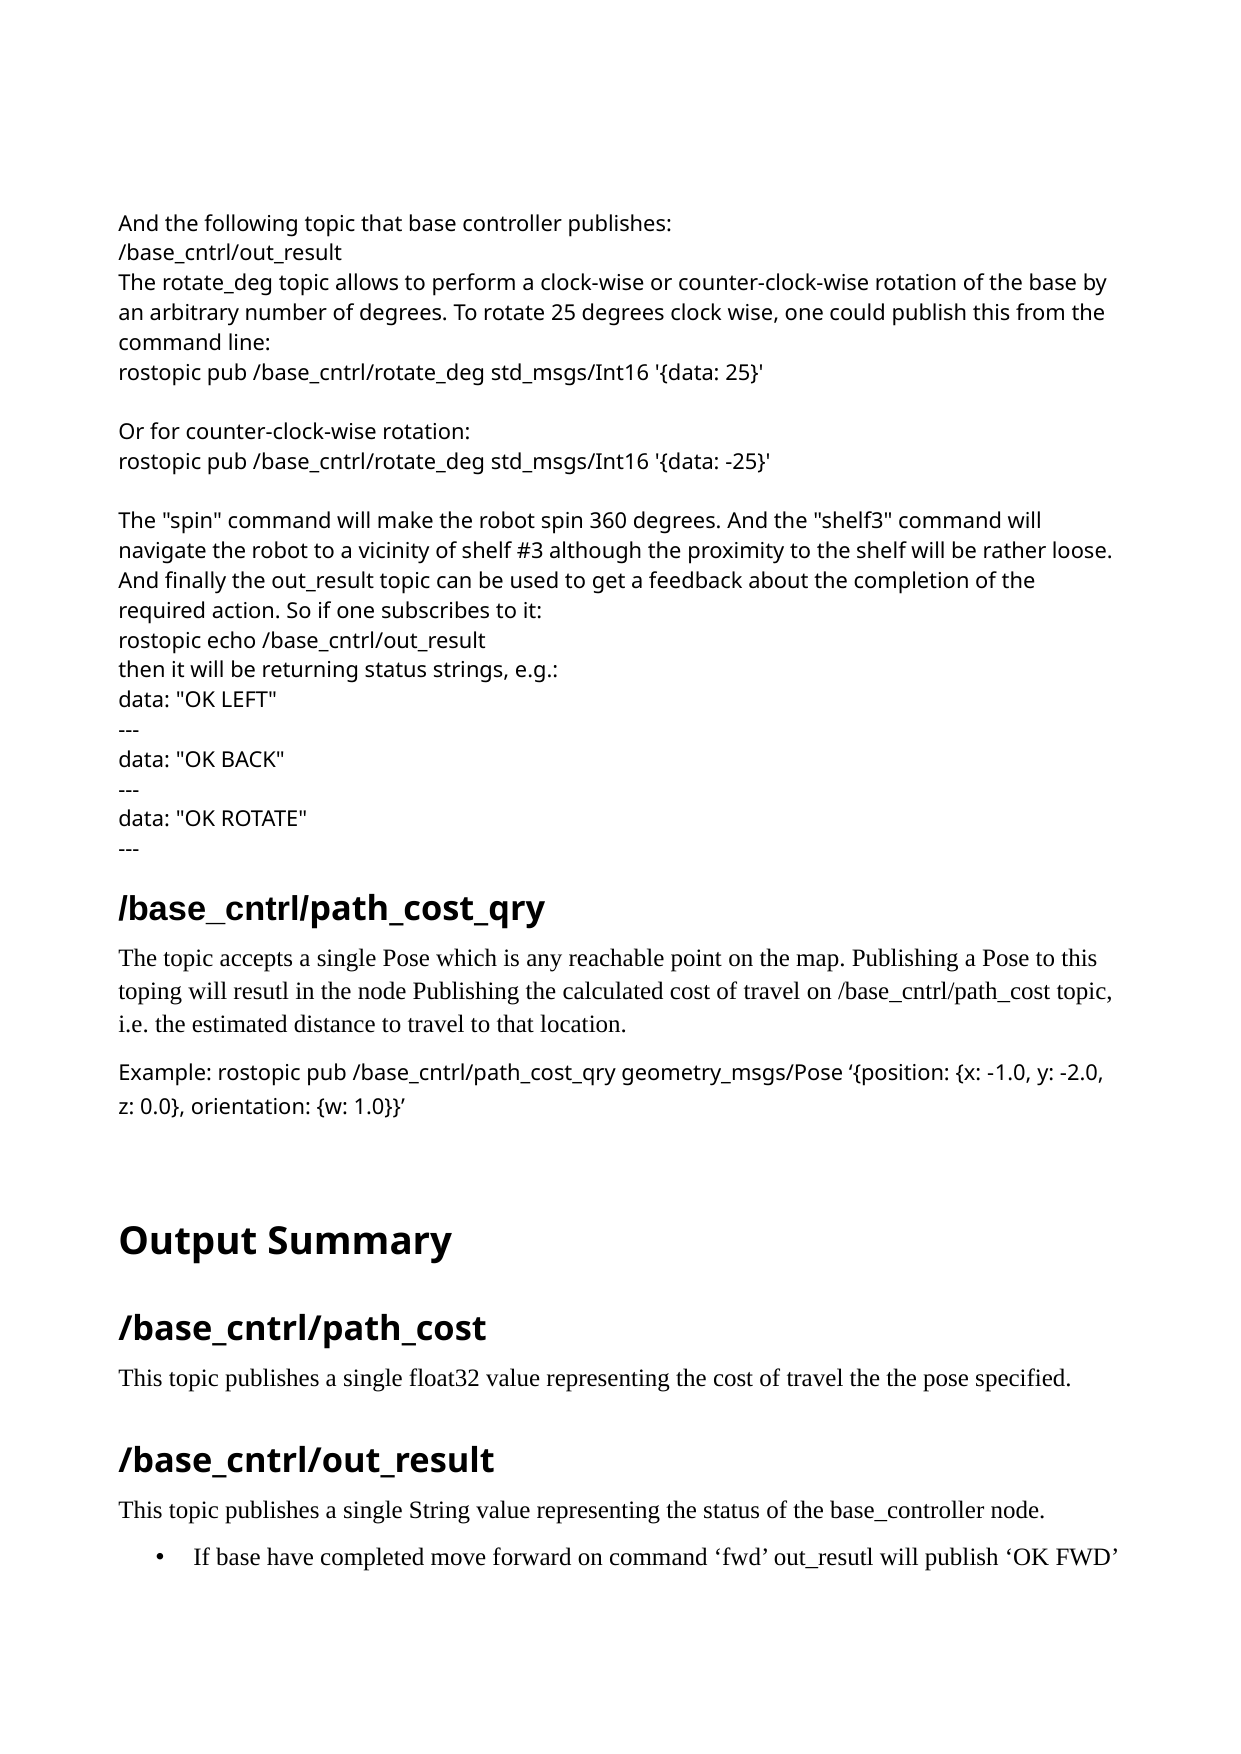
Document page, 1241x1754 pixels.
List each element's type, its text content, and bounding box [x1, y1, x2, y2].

text Example: rostopic pub /base_cntrl/path_cost_qry geometry_msgs/Pose ‘{position: {x: -1.0, y: -2.0, z: 0.0}, orientation: {w: 1.0}}’ [118, 1057, 1122, 1121]
text The topic accepts a single Pose which is any reachable point on the map. Publishing a Pose to this toping will resutl in the node Publishing the calculated cost of travel on /base_cntrl/path_cost topic, i.e. the estimated distance to travel to that location. [118, 943, 1122, 1038]
list If base have completed move forward on command ‘fwd’ out_resutl will publish ‘OK FWD’ [156, 1542, 1122, 1571]
subtitle /base_cntrl/out_result [118, 1435, 1122, 1482]
text then it will be returning status strings, e.g.: data: "OK LEFT" --- data: "OK BACK" --- data: "OK ROTATE" --- [118, 654, 1122, 863]
text rostopic echo /base_cntrl/out_result [118, 624, 1122, 654]
subtitle /base_cntrl/path_cost_qry [118, 884, 1122, 931]
text This topic publishes a single float32 value representing the cost of travel the the pose specified. [118, 1363, 1122, 1392]
text This topic publishes a single String value representing the status of the base_controller node. [118, 1495, 1122, 1523]
text rostopic pub /base_cntrl/rotate_deg std_msgs/Int16 '{data: 25}' Or for counter-clock-wise rotation: rostopic pub /base_cntrl/rotate_deg std_msgs/Int16 '{data: -25}' The "spin" command will make the robot spin 360 degrees. And the "shelf3" command will navigate the robot to a vicinity of shelf #3 although the proximity to the shelf will be rather loose. [118, 356, 1122, 565]
text And finally the out_result topic can be used to get a feedback about the completion of the required action. So if one subscribes to it: [118, 565, 1122, 624]
text The rotate_deg topic allows to perform a clock-wise or counter-clock-wise rotation of the base by an arbitrary number of degrees. To rotate 25 degrees clock wise, one could publish this from the command line: [118, 267, 1122, 356]
subtitle /base_cntrl/path_cost [118, 1303, 1122, 1350]
subtitle Output Summary [118, 1213, 1122, 1266]
text And the following topic that base controller publishes: /base_cntrl/out_result [118, 207, 1122, 267]
